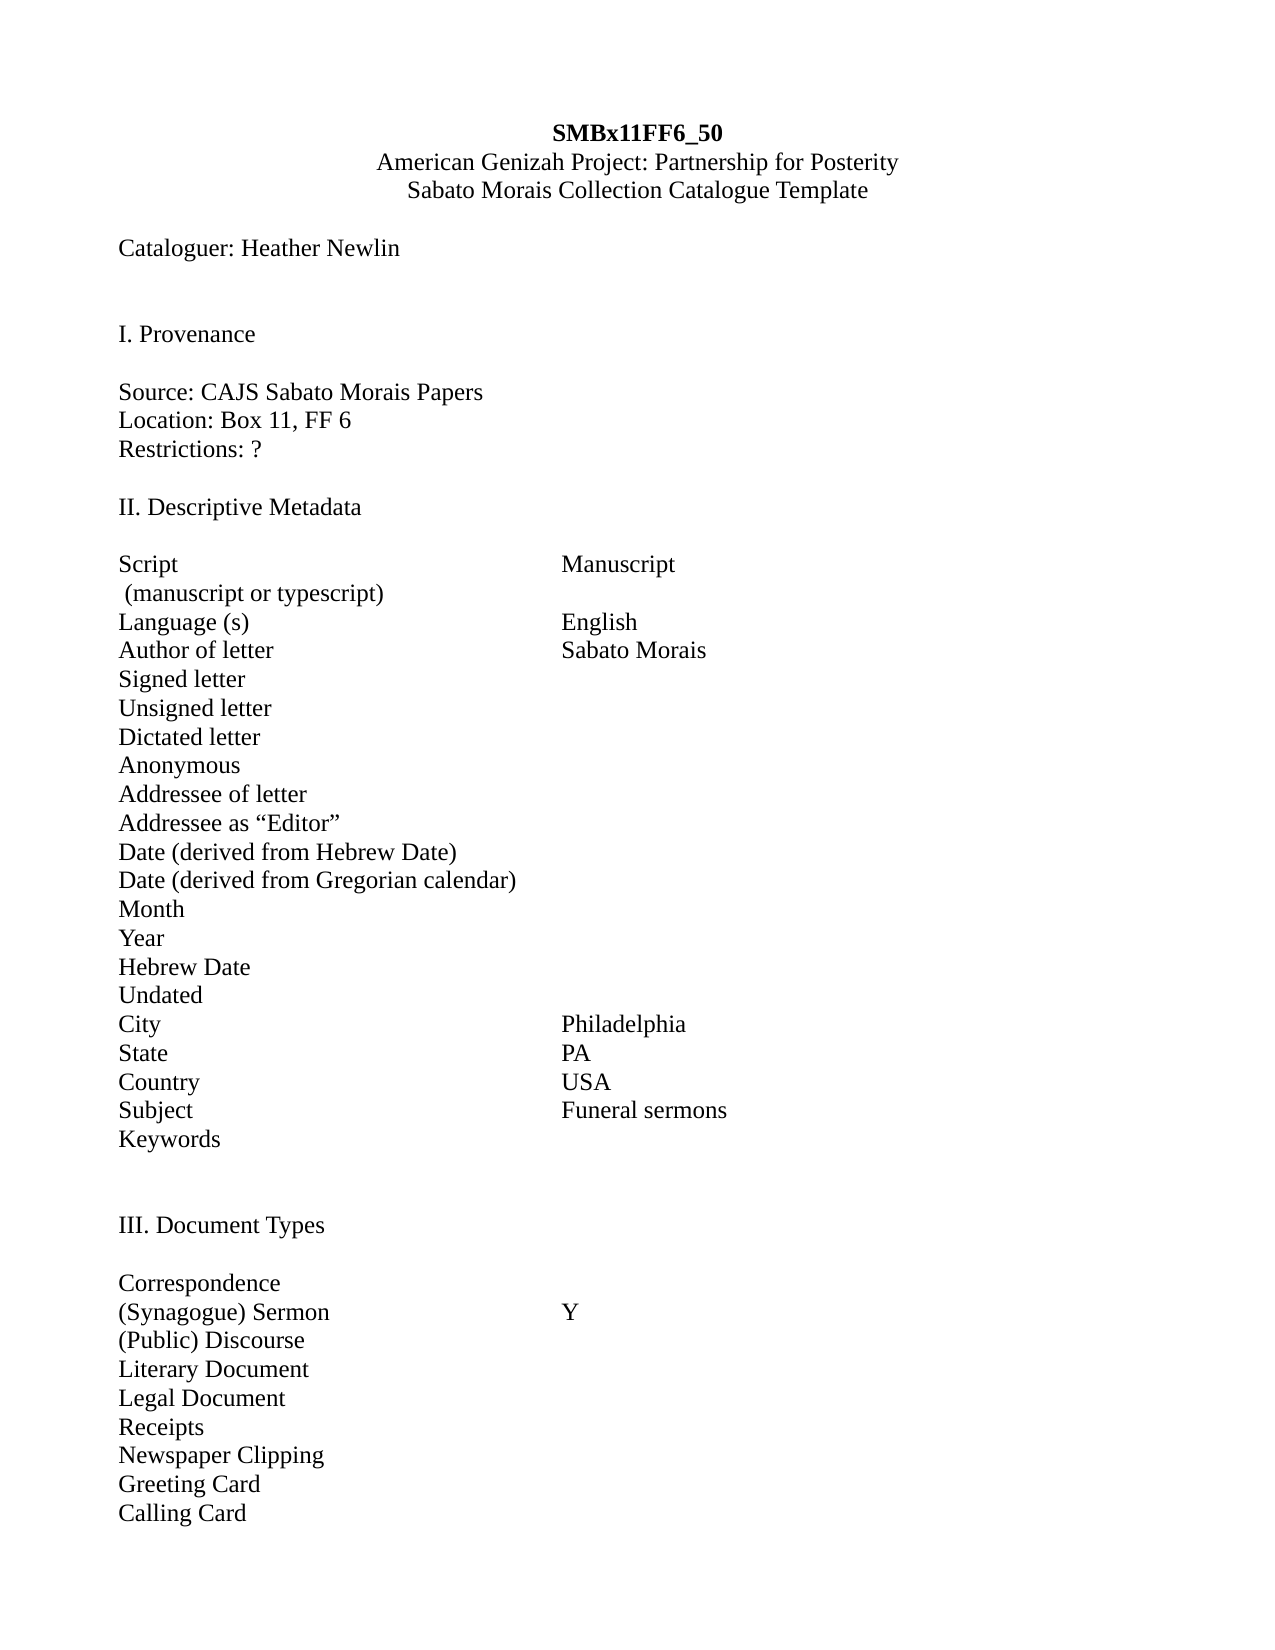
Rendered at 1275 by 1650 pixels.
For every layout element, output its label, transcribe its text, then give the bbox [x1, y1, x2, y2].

text Undated [118, 981, 1157, 1009]
text Dictated letter [118, 722, 1157, 751]
text Addressee of letter [118, 779, 1157, 808]
text State PA [118, 1038, 1157, 1067]
text Keywords [118, 1124, 1157, 1153]
text Sabato Morais Collection Catalogue Template [118, 176, 1157, 204]
text Year [118, 923, 1157, 952]
text Source: CAJS Sabato Morais Papers [118, 377, 1157, 406]
text (manuscript or typescript) [118, 578, 1157, 607]
text Location: Box 11, FF 6 [118, 406, 1157, 434]
text Greeting Card [118, 1469, 1157, 1498]
text Anonymous [118, 751, 1157, 779]
text Addressee as “Editor” [118, 808, 1157, 837]
text II. Descriptive Metadata [118, 492, 1157, 521]
text Legal Document [118, 1383, 1157, 1412]
text Hebrew Date [118, 952, 1157, 981]
text (Public) Discourse [118, 1326, 1157, 1354]
text SMBx11FF6_50 [118, 118, 1157, 147]
text Receipts [118, 1412, 1157, 1441]
text Date (derived from Hebrew Date) [118, 837, 1157, 866]
text Correspondence [118, 1268, 1157, 1297]
text Cataloguer: Heather Newlin [118, 233, 1157, 262]
text Calling Card [118, 1498, 1157, 1527]
text Literary Document [118, 1354, 1157, 1383]
text City Philadelphia [118, 1009, 1157, 1038]
text Date (derived from Gregorian calendar) [118, 866, 1157, 894]
text American Genizah Project: Partnership for Posterity [118, 147, 1157, 176]
text Script Manuscript [118, 549, 1157, 578]
text Unsigned letter [118, 693, 1157, 722]
text Author of letter Sabato Morais [118, 636, 1157, 664]
text (Synagogue) Sermon Y [118, 1297, 1157, 1326]
text Country USA [118, 1067, 1157, 1096]
text Subject Funeral sermons [118, 1096, 1157, 1124]
text Restrictions: ? [118, 434, 1157, 463]
text III. Document Types [118, 1211, 1157, 1239]
text Signed letter [118, 664, 1157, 693]
text Language (s) English [118, 607, 1157, 636]
text Month [118, 894, 1157, 923]
text I. Provenance [118, 319, 1157, 348]
text Newspaper Clipping [118, 1441, 1157, 1469]
